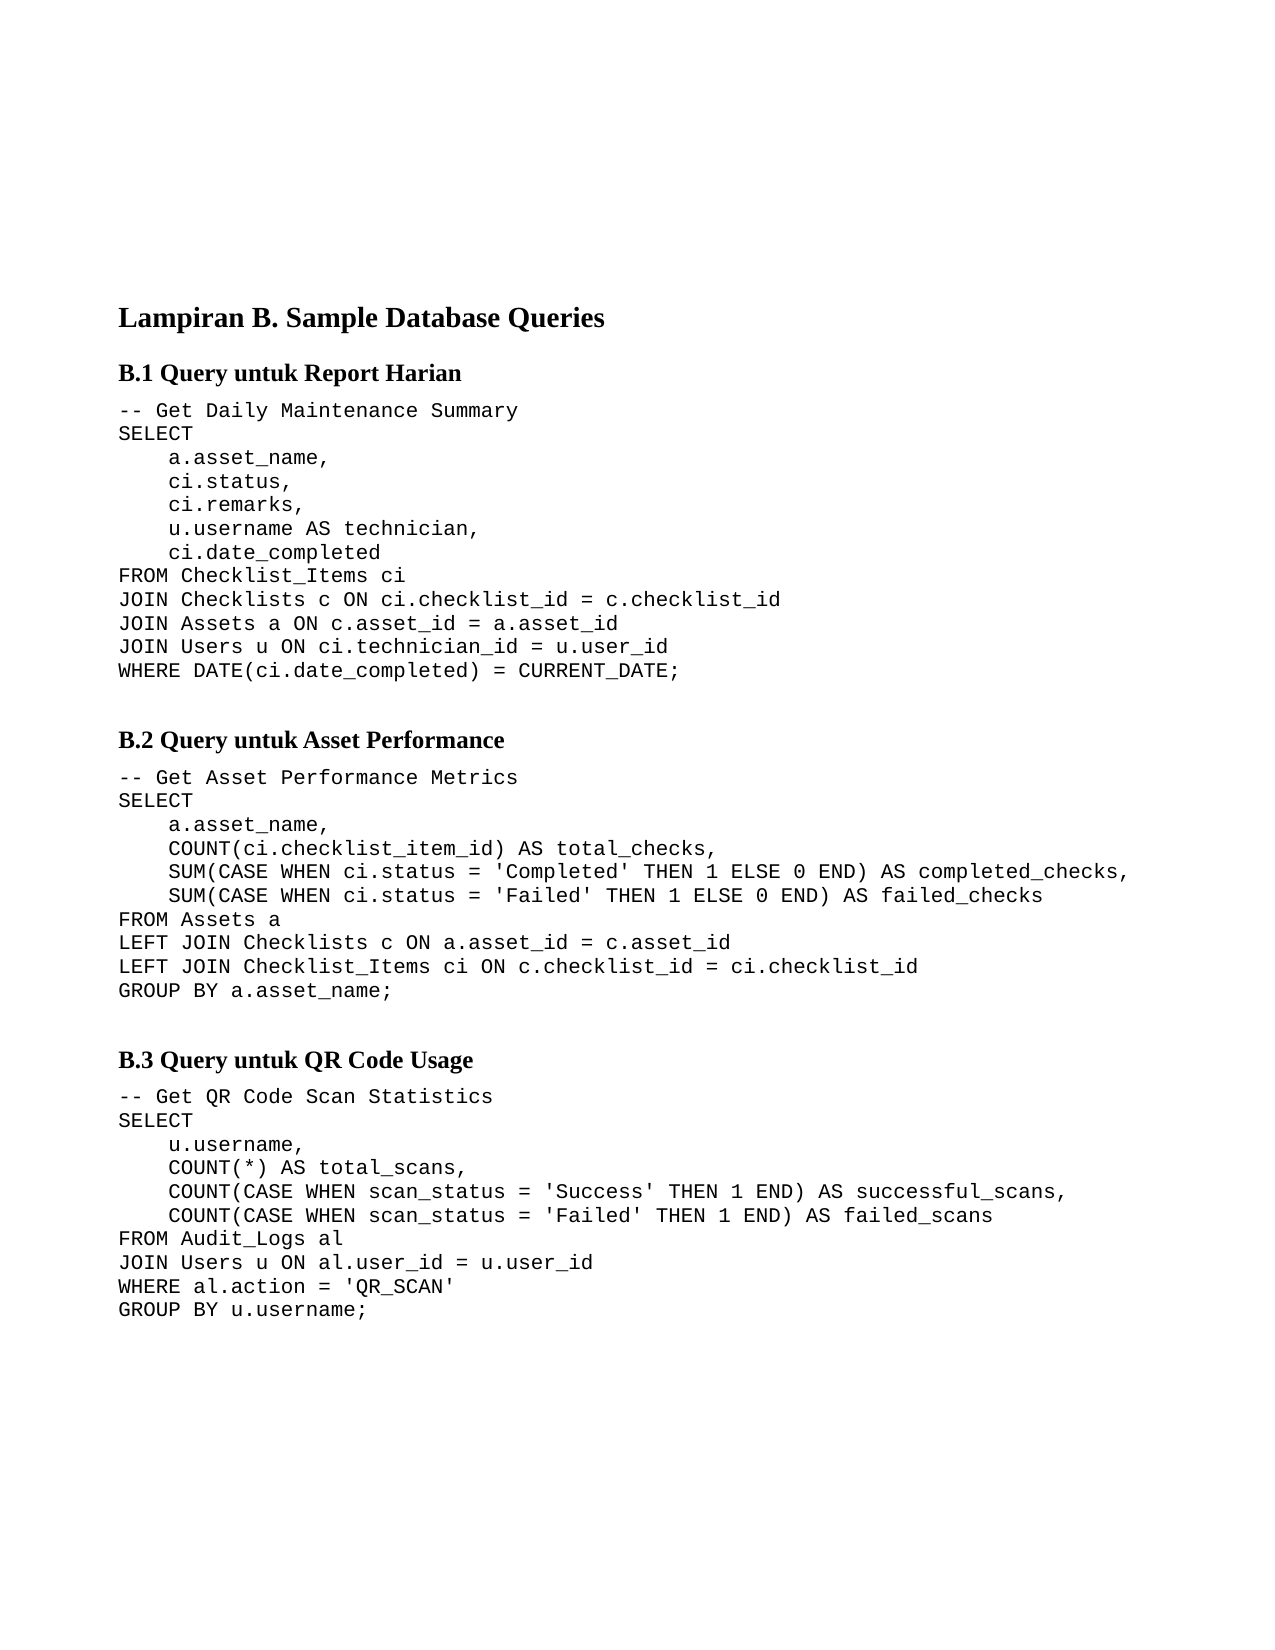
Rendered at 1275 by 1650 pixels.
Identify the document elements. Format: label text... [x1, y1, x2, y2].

subtitle B.1 Query untuk Report Harian [118, 358, 1157, 387]
text u.username, [118, 1134, 1157, 1157]
text GROUP BY u.username; [118, 1299, 1157, 1323]
text ci.status, [118, 471, 1157, 494]
text COUNT(CASE WHEN scan_status = 'Success' THEN 1 END) AS successful_scans, [118, 1181, 1157, 1205]
text FROM Assets a [118, 909, 1157, 932]
text WHERE DATE(ci.date_completed) = CURRENT_DATE; [118, 660, 1157, 683]
text FROM Checklist_Items ci [118, 565, 1157, 589]
subtitle Lampiran B. Sample Database Queries [118, 300, 1157, 333]
text JOIN Users u ON al.user_id = u.user_id [118, 1252, 1157, 1276]
text SELECT [118, 423, 1157, 447]
text -- Get Daily Maintenance Summary [118, 400, 1157, 423]
text a.asset_name, [118, 447, 1157, 471]
text FROM Audit_Logs al [118, 1228, 1157, 1252]
text COUNT(*) AS total_scans, [118, 1157, 1157, 1181]
text SUM(CASE WHEN ci.status = 'Completed' THEN 1 ELSE 0 END) AS completed_checks, [118, 861, 1157, 885]
text SELECT [118, 1110, 1157, 1134]
text -- Get QR Code Scan Statistics [118, 1086, 1157, 1110]
text ci.date_completed [118, 542, 1157, 565]
text GROUP BY a.asset_name; [118, 979, 1157, 1003]
text LEFT JOIN Checklist_Items ci ON c.checklist_id = ci.checklist_id [118, 956, 1157, 979]
subtitle B.2 Query untuk Asset Performance [118, 726, 1157, 754]
text SUM(CASE WHEN ci.status = 'Failed' THEN 1 ELSE 0 END) AS failed_checks [118, 885, 1157, 909]
text SELECT [118, 790, 1157, 814]
text COUNT(CASE WHEN scan_status = 'Failed' THEN 1 END) AS failed_scans [118, 1205, 1157, 1228]
text WHERE al.action = 'QR_SCAN' [118, 1276, 1157, 1299]
text COUNT(ci.checklist_item_id) AS total_checks, [118, 838, 1157, 861]
text LEFT JOIN Checklists c ON a.asset_id = c.asset_id [118, 932, 1157, 956]
text a.asset_name, [118, 814, 1157, 838]
subtitle B.3 Query untuk QR Code Usage [118, 1045, 1157, 1074]
text ci.remarks, [118, 494, 1157, 518]
text -- Get Asset Performance Metrics [118, 767, 1157, 790]
text JOIN Checklists c ON ci.checklist_id = c.checklist_id [118, 589, 1157, 613]
text JOIN Users u ON ci.technician_id = u.user_id [118, 636, 1157, 660]
text JOIN Assets a ON c.asset_id = a.asset_id [118, 613, 1157, 636]
text u.username AS technician, [118, 518, 1157, 542]
